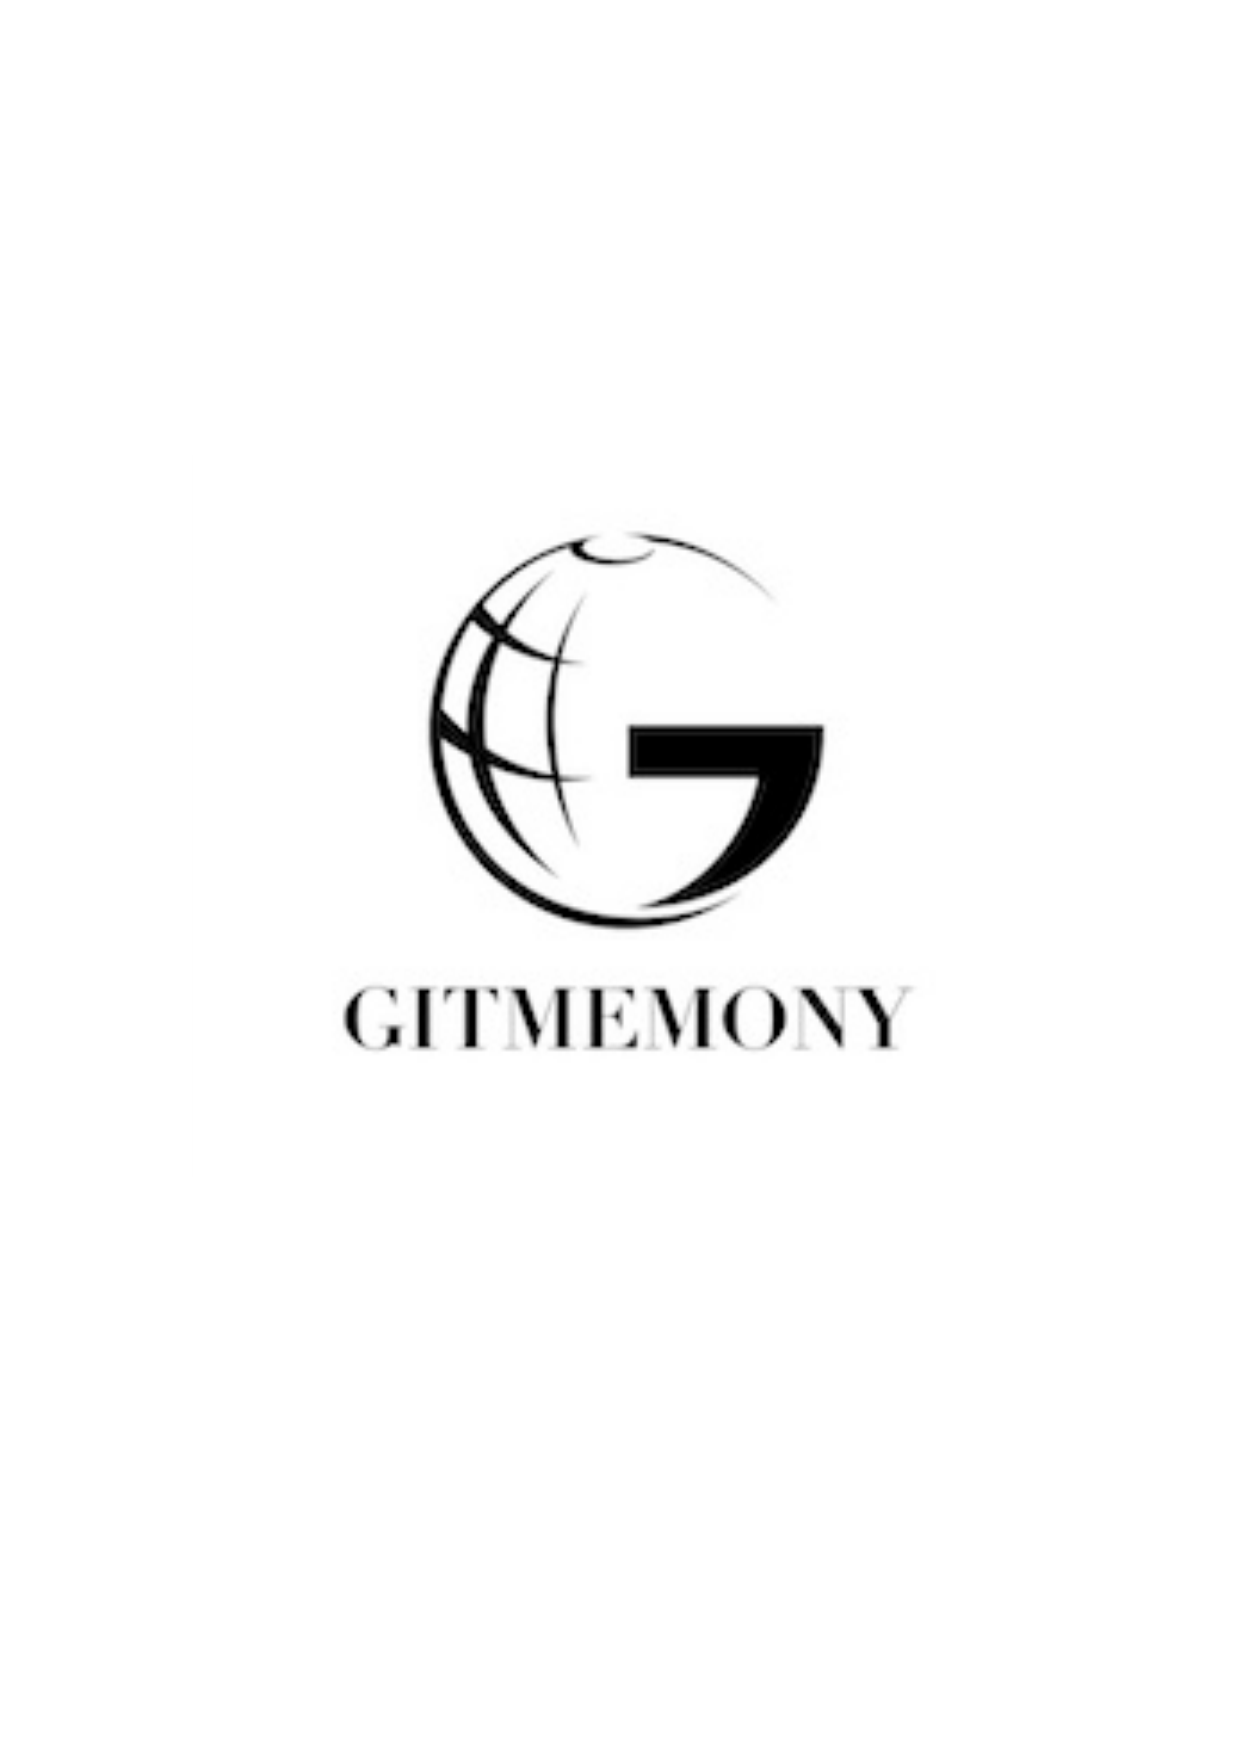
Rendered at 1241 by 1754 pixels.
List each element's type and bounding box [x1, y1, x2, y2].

picture [191, 455, 1049, 1177]
